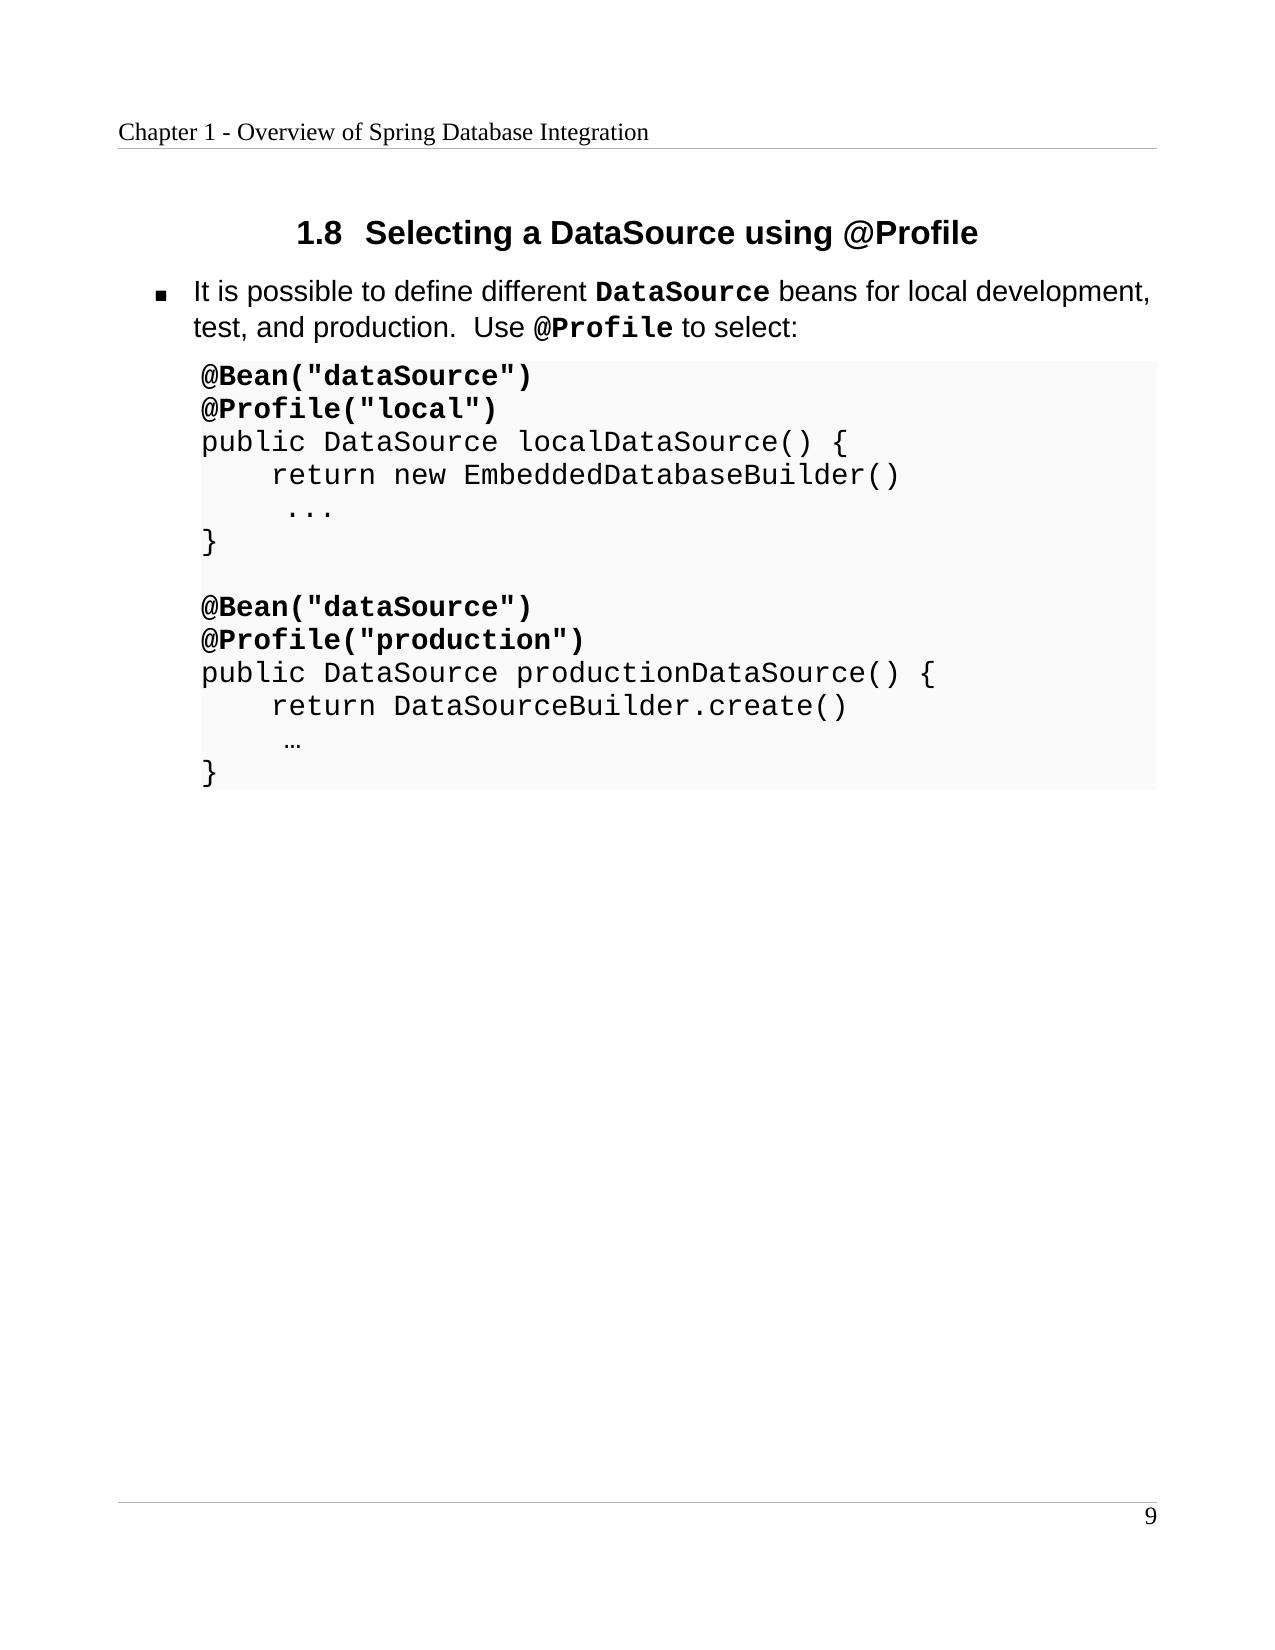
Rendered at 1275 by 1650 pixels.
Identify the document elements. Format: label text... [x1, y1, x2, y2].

text @Bean("dataSource") [201, 592, 1157, 625]
text return DataSourceBuilder.create() [201, 691, 1157, 724]
text @Profile("local") [201, 394, 1157, 427]
text return new EmbeddedDatabaseBuilder() [201, 460, 1157, 493]
text @Bean("dataSource") [201, 361, 1157, 394]
text public DataSource localDataSource() { [201, 427, 1157, 460]
text } [201, 526, 1157, 559]
text @Profile("production") [201, 625, 1157, 658]
text public DataSource productionDataSource() { [201, 658, 1157, 691]
subtitle Selecting a DataSource using @Profile [118, 214, 1157, 251]
list It is possible to define different DataSource beans for local development, test, and production. Use @Profile to select: [156, 275, 1157, 346]
text } [201, 757, 1157, 790]
text … [201, 724, 1157, 757]
text ... [201, 493, 1157, 526]
